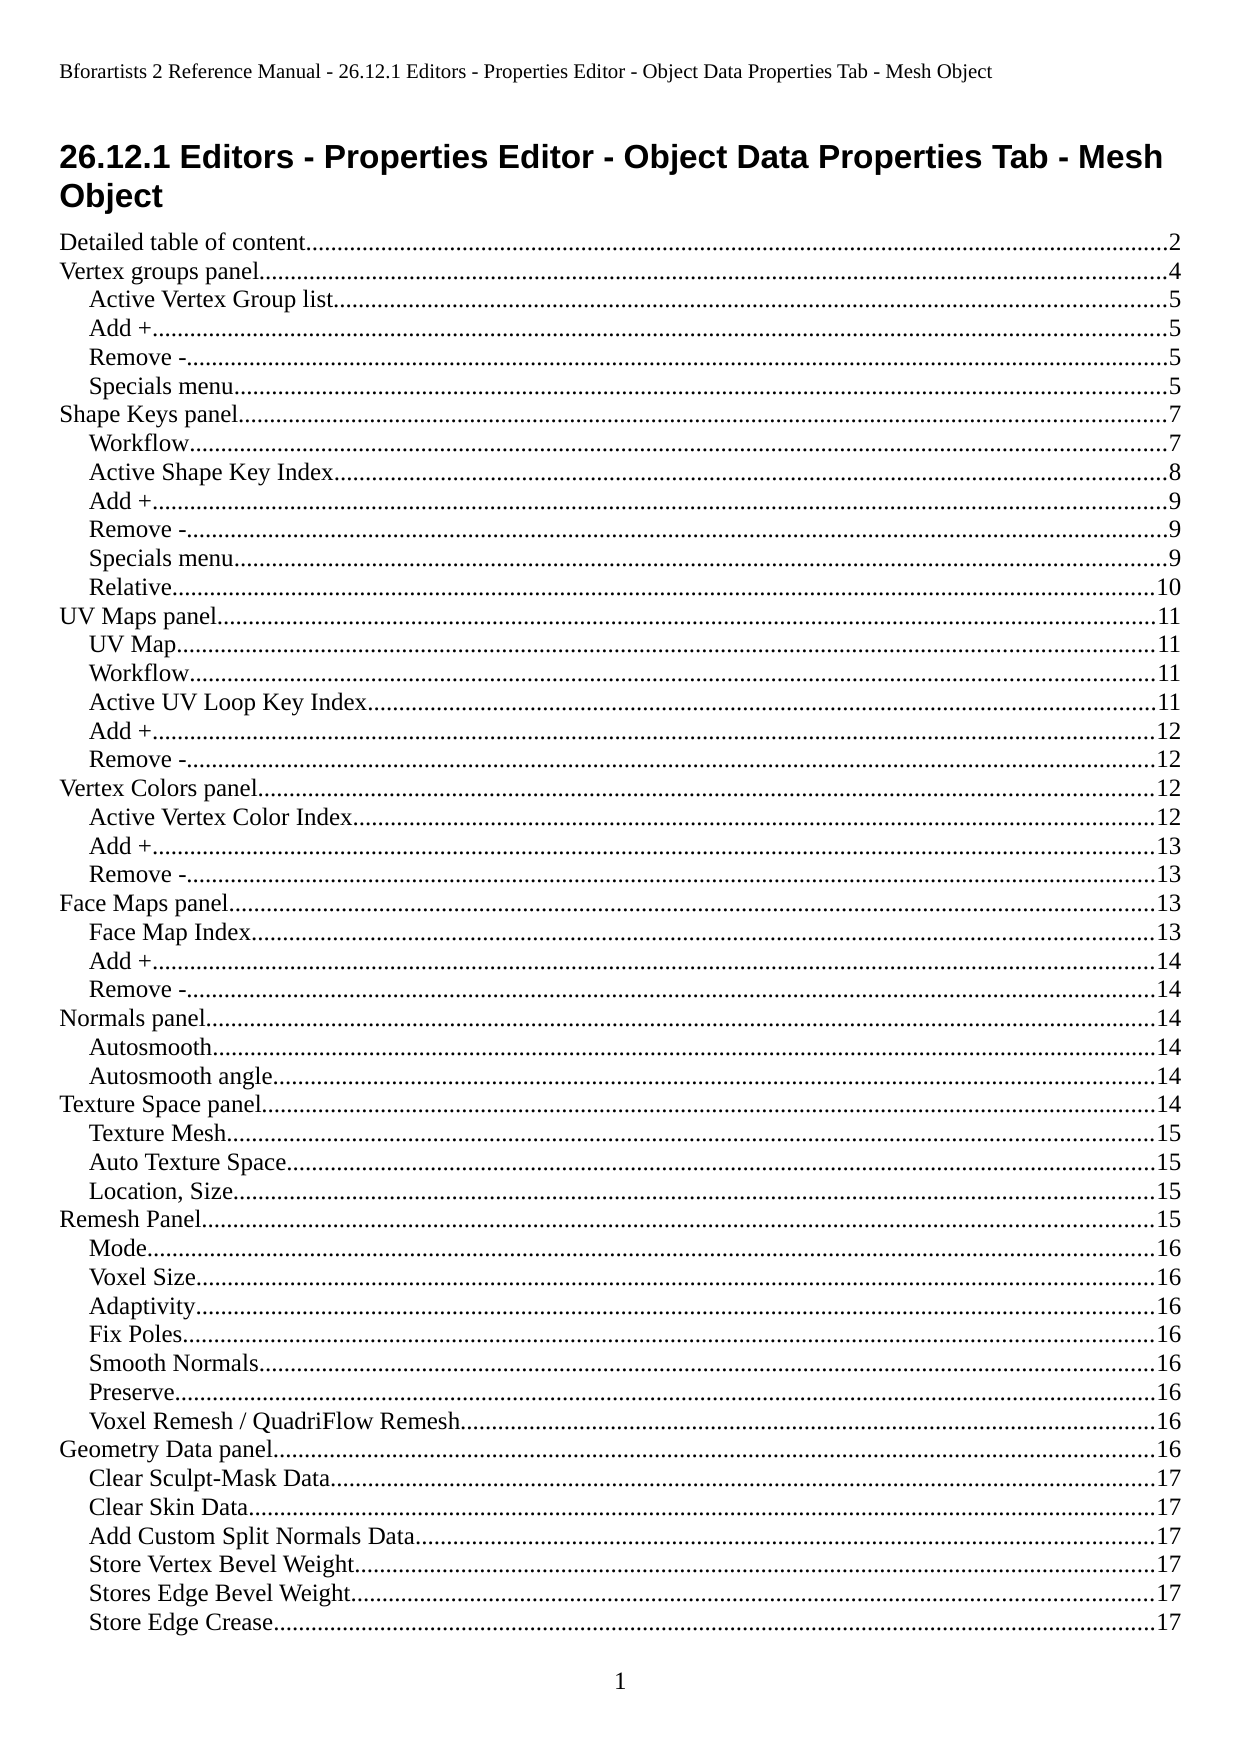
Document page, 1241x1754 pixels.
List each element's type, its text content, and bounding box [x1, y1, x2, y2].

text Vertex Colors panel 12 [59, 773, 1181, 802]
text Face Maps panel 13 [59, 888, 1181, 917]
text Add Custom Split Normals Data 17 [88, 1521, 1181, 1549]
text Texture Space panel 14 [59, 1089, 1181, 1118]
text Texture Mesh 15 [88, 1118, 1181, 1147]
text Geometry Data panel 16 [59, 1434, 1181, 1463]
text UV Map 11 [88, 629, 1181, 658]
text Fix Poles 16 [88, 1319, 1181, 1348]
text Active Shape Key Index 8 [88, 457, 1181, 486]
text Auto Texture Space 15 [88, 1147, 1181, 1176]
text Clear Sculpt-Mask Data 17 [88, 1463, 1181, 1492]
subtitle 26.12.1 Editors - Properties Editor - Object Data Properties Tab - Mesh Object [59, 138, 1181, 214]
text Adaptivity 16 [88, 1291, 1181, 1319]
text Autosmooth angle 14 [88, 1061, 1181, 1089]
text Add + 13 [88, 831, 1181, 859]
text Relative 10 [88, 572, 1181, 601]
text Mode 16 [88, 1233, 1181, 1262]
text Store Edge Crease 17 [88, 1607, 1181, 1636]
text Detailed table of content 2 [59, 227, 1181, 256]
text Specials menu 5 [88, 371, 1181, 399]
text Remove - 14 [88, 974, 1181, 1003]
text Add + 5 [88, 313, 1181, 342]
text Active Vertex Color Index 12 [88, 802, 1181, 831]
text Smooth Normals 16 [88, 1348, 1181, 1377]
text Clear Skin Data 17 [88, 1492, 1181, 1521]
text Add + 9 [88, 486, 1181, 514]
text Add + 12 [88, 716, 1181, 744]
text Remesh Panel 15 [59, 1204, 1181, 1233]
text Remove - 12 [88, 744, 1181, 773]
text Voxel Size 16 [88, 1262, 1181, 1291]
text Stores Edge Bevel Weight 17 [88, 1578, 1181, 1607]
text Workflow 7 [88, 428, 1181, 457]
text Active UV Loop Key Index 11 [88, 687, 1181, 716]
text Add + 14 [88, 946, 1181, 974]
text Preserve 16 [88, 1377, 1181, 1406]
text Specials menu 9 [88, 543, 1181, 572]
text Active Vertex Group list 5 [88, 284, 1181, 313]
text Shape Keys panel 7 [59, 399, 1181, 428]
text Store Vertex Bevel Weight 17 [88, 1549, 1181, 1578]
text Autosmooth 14 [88, 1032, 1181, 1061]
text Location, Size 15 [88, 1176, 1181, 1204]
text Remove - 5 [88, 342, 1181, 371]
text Workflow 11 [88, 658, 1181, 687]
text Normals panel 14 [59, 1003, 1181, 1032]
text Vertex groups panel 4 [59, 256, 1181, 284]
text Face Map Index 13 [88, 917, 1181, 946]
text Remove - 9 [88, 514, 1181, 543]
text Remove - 13 [88, 859, 1181, 888]
text Voxel Remesh / QuadriFlow Remesh 16 [88, 1406, 1181, 1434]
text UV Maps panel 11 [59, 601, 1181, 629]
